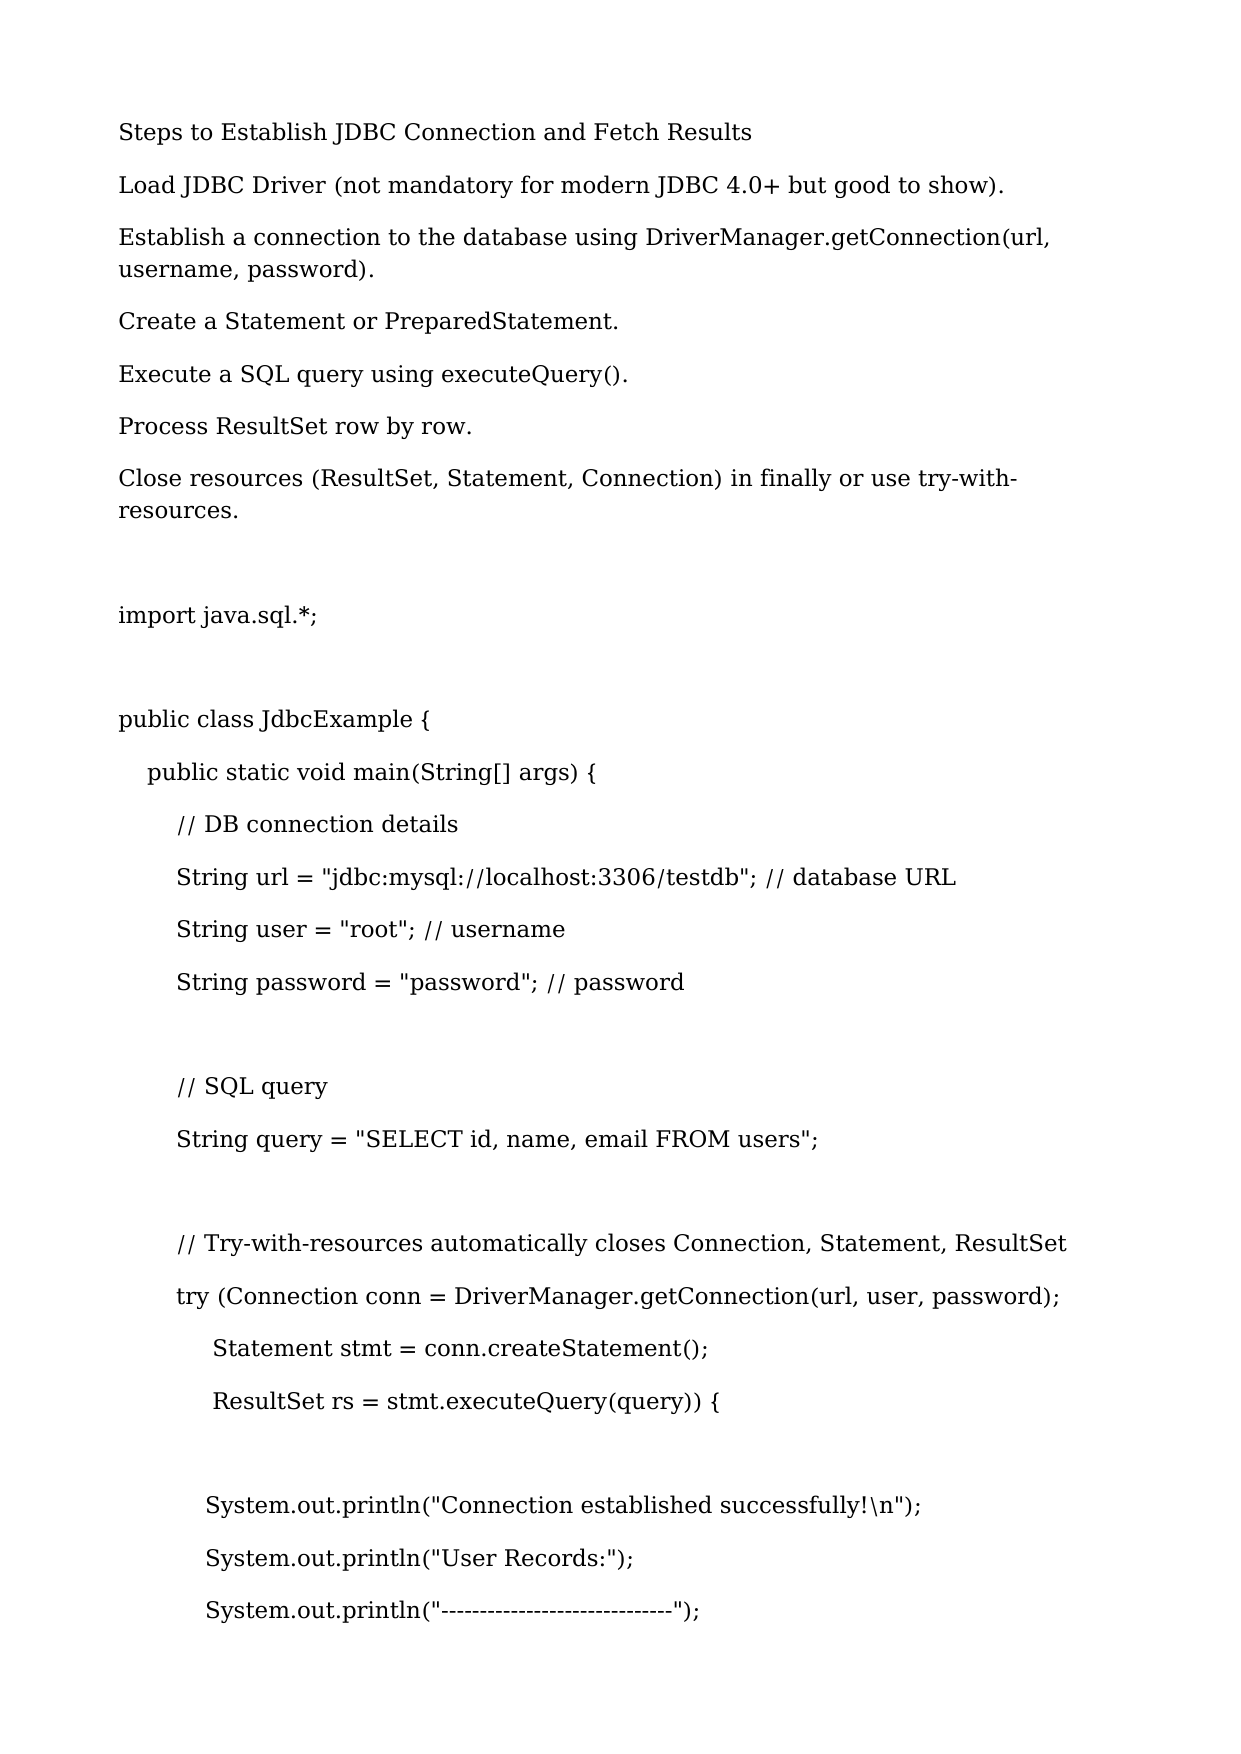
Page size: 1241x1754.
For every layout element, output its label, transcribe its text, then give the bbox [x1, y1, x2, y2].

text Establish a connection to the database using DriverManager.getConnection(url, username, password). [118, 223, 1122, 282]
text Statement stmt = conn.createStatement(); [118, 1334, 1122, 1361]
text Create a Statement or PreparedStatement. [118, 307, 1122, 334]
text public class JdbcExample { [118, 705, 1122, 733]
text Load JDBC Driver (not mandatory for modern JDBC 4.0+ but good to show). [118, 171, 1122, 198]
text public static void main(String[] args) { [118, 758, 1122, 785]
text // Try-with-resources automatically closes Connection, Statement, ResultSet [118, 1229, 1122, 1257]
text // DB connection details [118, 810, 1122, 837]
text System.out.println("------------------------------"); [118, 1596, 1122, 1623]
text Steps to Establish JDBC Connection and Fetch Results [118, 118, 1122, 146]
text Process ResultSet row by row. [118, 412, 1122, 439]
text String url = "jdbc:mysql://localhost:3306/testdb"; // database URL [118, 862, 1122, 890]
text String password = "password"; // password [118, 967, 1122, 995]
text System.out.println("User Records:"); [118, 1543, 1122, 1571]
text import java.sql.*; [118, 600, 1122, 628]
text // SQL query [118, 1072, 1122, 1099]
text try (Connection conn = DriverManager.getConnection(url, user, password); [118, 1282, 1122, 1309]
text Execute a SQL query using executeQuery(). [118, 359, 1122, 387]
text String query = "SELECT id, name, email FROM users"; [118, 1124, 1122, 1152]
text String user = "root"; // username [118, 915, 1122, 942]
text ResultSet rs = stmt.executeQuery(query)) { [118, 1386, 1122, 1414]
text System.out.println("Connection established successfully!\n"); [118, 1491, 1122, 1519]
text Close resources (ResultSet, Statement, Connection) in finally or use try-with-resources. [118, 464, 1122, 523]
